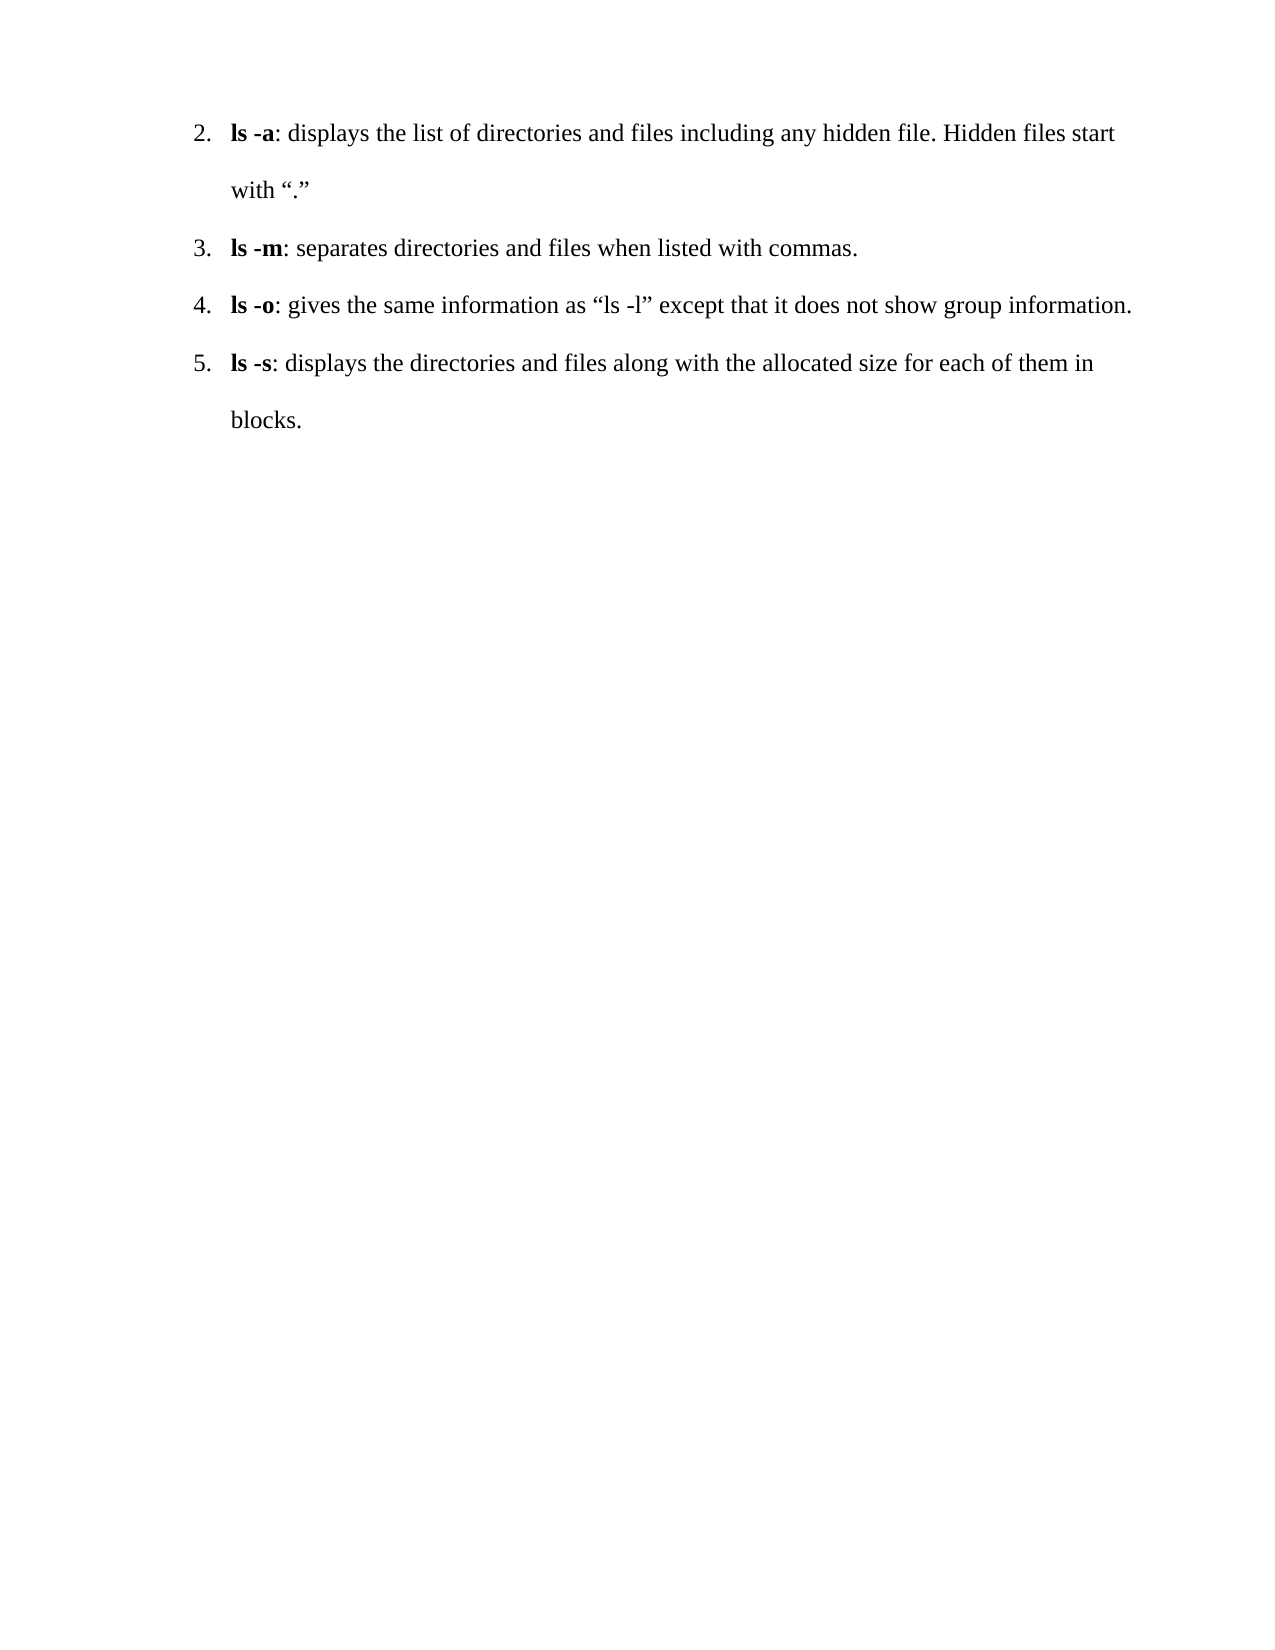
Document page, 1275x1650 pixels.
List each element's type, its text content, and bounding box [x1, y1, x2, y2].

list ls -s: displays the directories and files along with the allocated size for each of them in blocks. [193, 348, 1157, 434]
list ls -a: displays the list of directories and files including any hidden file. Hidden files start with “.” [193, 118, 1157, 204]
list ls -m: separates directories and files when listed with commas. [193, 233, 1157, 262]
list ls -o: gives the same information as “ls -l” except that it does not show group information. [193, 291, 1157, 319]
